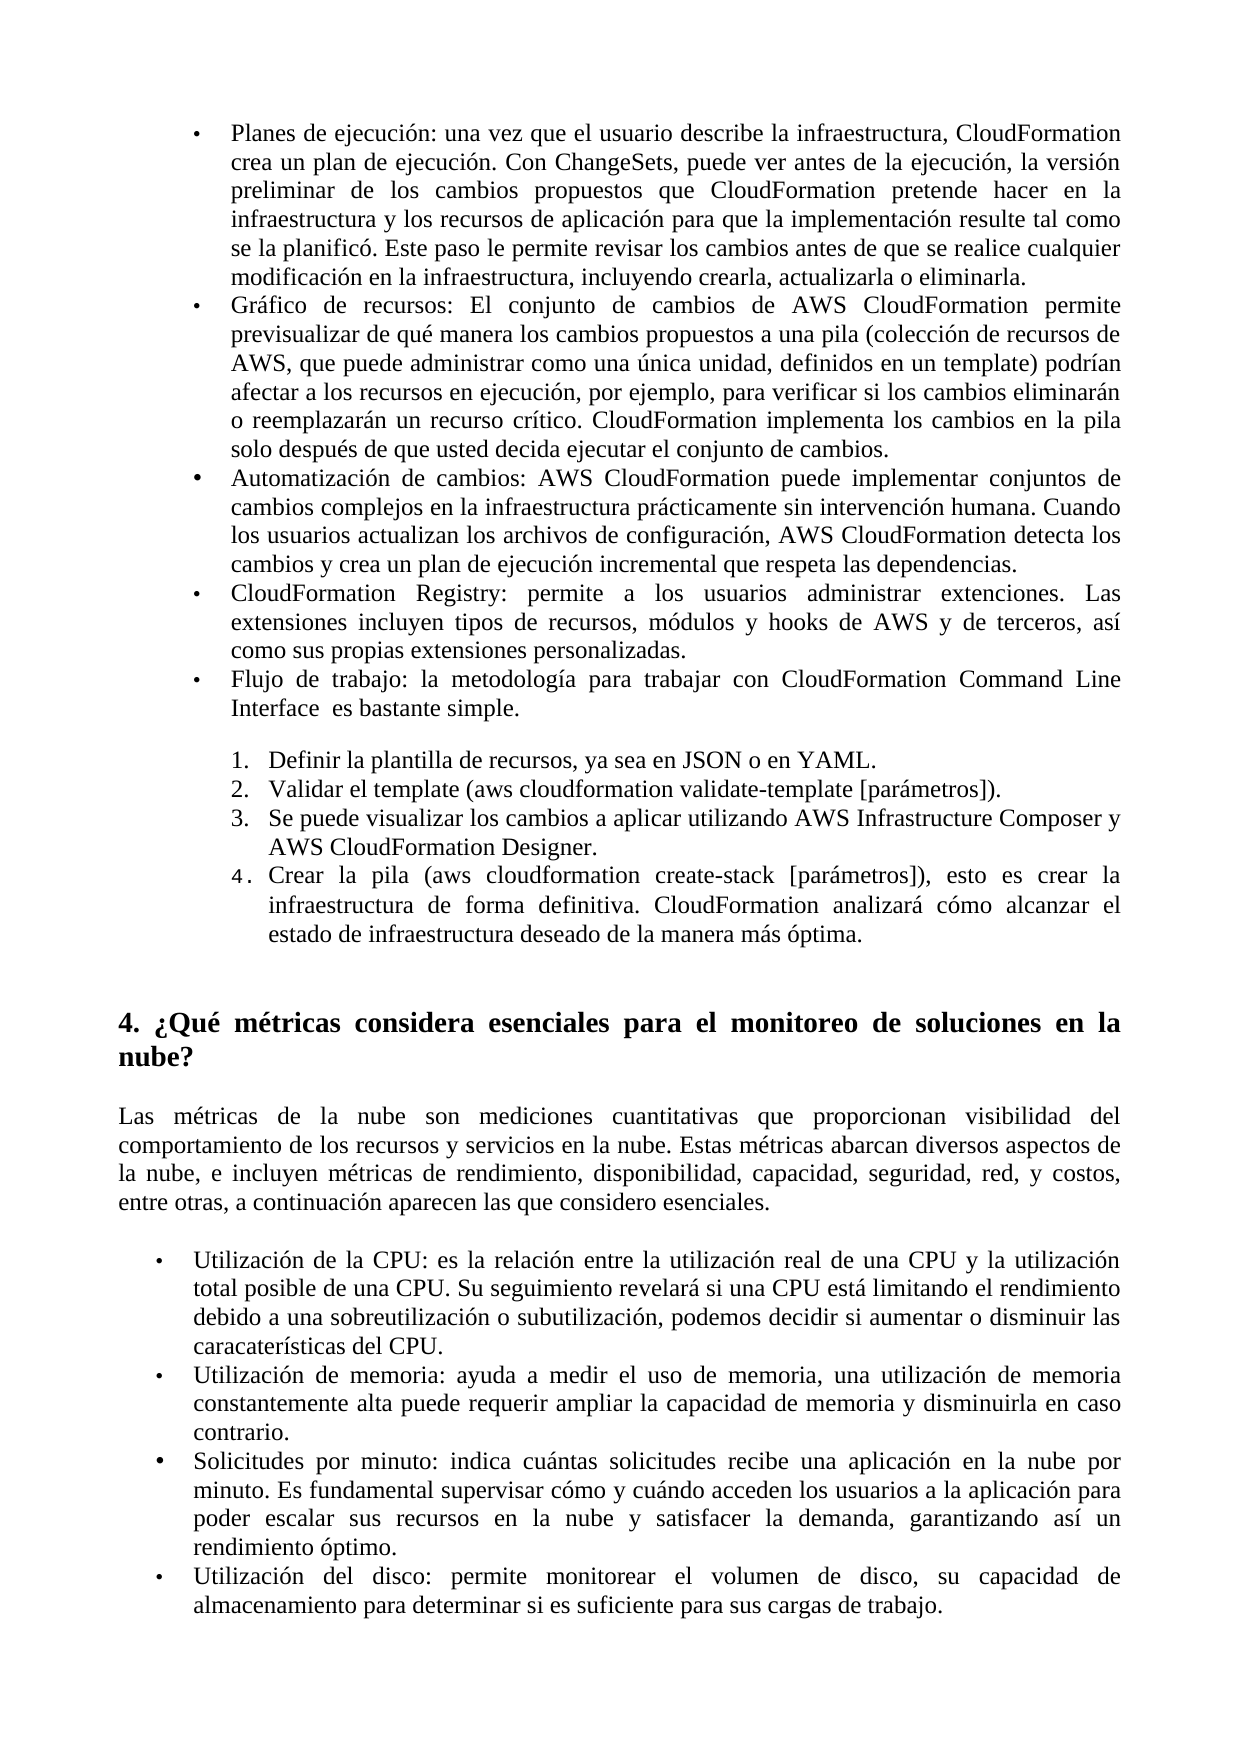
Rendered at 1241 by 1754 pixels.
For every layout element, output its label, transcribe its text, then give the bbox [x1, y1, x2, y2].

list Utilización del disco: permite monitorear el volumen de disco, su capacidad de almacenamiento para determinar si es suficiente para sus cargas de trabajo. [156, 1561, 1122, 1618]
list CloudFormation Registry: permite a los usuarios administrar extenciones. Las extensiones incluyen tipos de recursos, módulos y hooks de AWS y de terceros, así como sus propias extensiones personalizadas. [193, 578, 1122, 664]
list Se puede visualizar los cambios a aplicar utilizando AWS Infrastructure Composer y AWS CloudFormation Designer. [231, 803, 1122, 861]
list Validar el template (aws cloudformation validate-template [parámetros]). [231, 774, 1122, 803]
list Planes de ejecución: una vez que el usuario describe la infraestructura, CloudFormation crea un plan de ejecución. Con ChangeSets, puede ver antes de la ejecución, la versión preliminar de los cambios propuestos que CloudFormation pretende hacer en la infraestructura y los recursos de aplicación para que la implementación resulte tal como se la planificó. Este paso le permite revisar los cambios antes de que se realice cualquier modificación en la infraestructura, incluyendo crearla, actualizarla o eliminarla. [193, 118, 1122, 291]
text 4. ¿Qué métricas considera esenciales para el monitoreo de soluciones en la nube? [118, 1005, 1122, 1072]
list Automatización de cambios: AWS CloudFormation puede implementar conjuntos de cambios complejos en la infraestructura prácticamente sin intervención humana. Cuando los usuarios actualizan los archivos de configuración, AWS CloudFormation detecta los cambios y crea un plan de ejecución incremental que respeta las dependencias. [193, 463, 1122, 578]
list Utilización de memoria: ayuda a medir el uso de memoria, una utilización de memoria constantemente alta puede requerir ampliar la capacidad de memoria y disminuirla en caso contrario. [156, 1360, 1122, 1446]
text Las métricas de la nube son mediciones cuantitativas que proporcionan visibilidad del comportamiento de los recursos y servicios en la nube. Estas métricas abarcan diversos aspectos de la nube, e incluyen métricas de rendimiento, disponibilidad, capacidad, seguridad, red, y costos, entre otras, a continuación aparecen las que considero esenciales. [118, 1101, 1122, 1216]
list Crear la pila (aws cloudformation create-stack [parámetros]), esto es crear la infraestructura de forma definitiva. CloudFormation analizará cómo alcanzar el estado de infraestructura deseado de la manera más óptima. [231, 861, 1122, 948]
list Flujo de trabajo: la metodología para trabajar con CloudFormation Command Line Interface es bastante simple. [193, 664, 1122, 722]
list Utilización de la CPU: es la relación entre la utilización real de una CPU y la utilización total posible de una CPU. Su seguimiento revelará si una CPU está limitando el rendimiento debido a una sobreutilización o subutilización, podemos decidir si aumentar o disminuir las caracaterísticas del CPU. [156, 1245, 1122, 1360]
list Solicitudes por minuto: indica cuántas solicitudes recibe una aplicación en la nube por minuto. Es fundamental supervisar cómo y cuándo acceden los usuarios a la aplicación para poder escalar sus recursos en la nube y satisfacer la demanda, garantizando así un rendimiento óptimo. [156, 1446, 1122, 1561]
list Gráfico de recursos: El conjunto de cambios de AWS CloudFormation permite previsualizar de qué manera los cambios propuestos a una pila (colección de recursos de AWS, que puede administrar como una única unidad, definidos en un template) podrían afectar a los recursos en ejecución, por ejemplo, para verificar si los cambios eliminarán o reemplazarán un recurso crítico. CloudFormation implementa los cambios en la pila solo después de que usted decida ejecutar el conjunto de cambios. [193, 291, 1122, 463]
list Definir la plantilla de recursos, ya sea en JSON o en YAML. [231, 746, 1122, 774]
